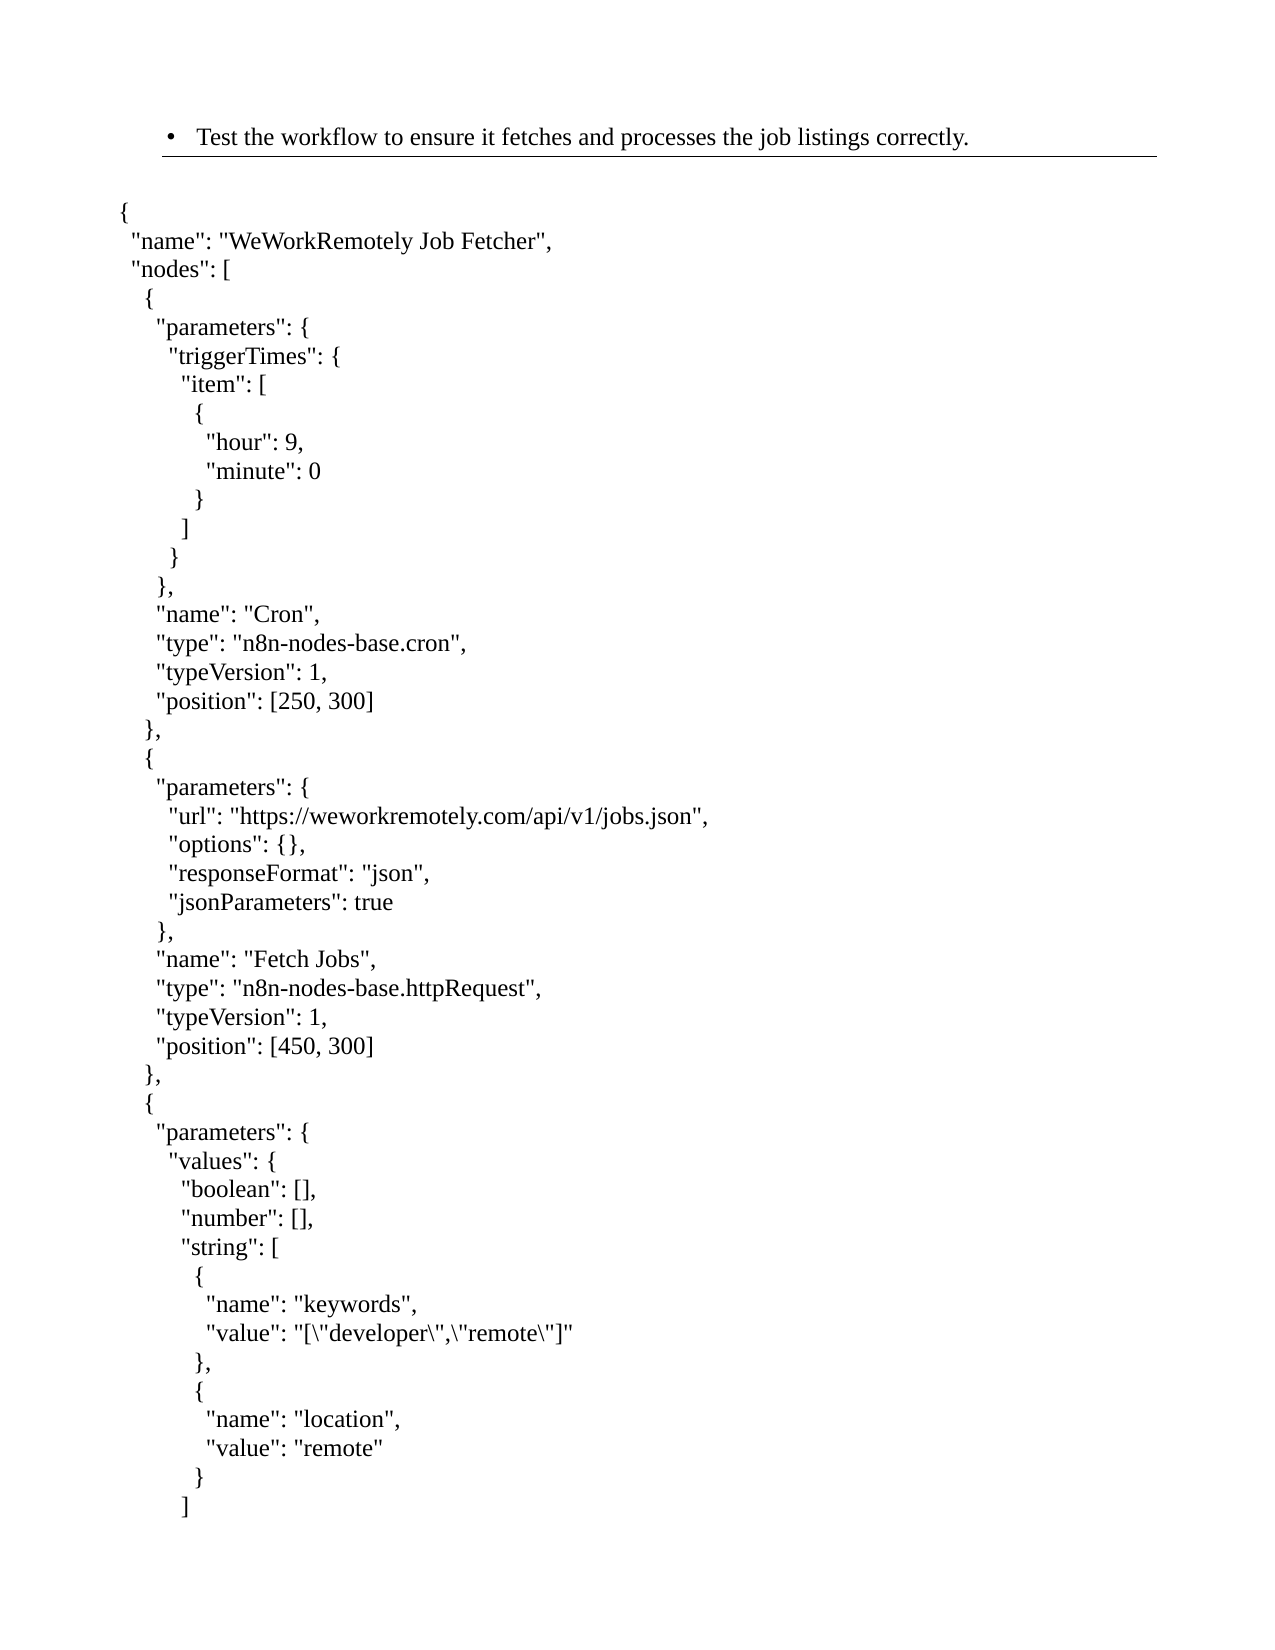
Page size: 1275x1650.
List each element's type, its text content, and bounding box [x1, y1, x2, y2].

text "jsonParameters": true [118, 887, 1157, 916]
text "values": { [118, 1146, 1157, 1174]
text "type": "n8n-nodes-base.cron", [118, 628, 1157, 657]
text "name": "Cron", [118, 599, 1157, 628]
text { [118, 197, 1157, 226]
text "typeVersion": 1, [118, 657, 1157, 686]
text } [118, 1462, 1157, 1491]
text "nodes": [ [118, 254, 1157, 283]
text "position": [250, 300] [118, 686, 1157, 714]
text "triggerTimes": { [118, 341, 1157, 369]
text "name": "keywords", [118, 1289, 1157, 1318]
text { [118, 1376, 1157, 1404]
text "parameters": { [118, 772, 1157, 801]
text { [118, 1261, 1157, 1289]
text "value": "remote" [118, 1433, 1157, 1462]
text "parameters": { [118, 1117, 1157, 1146]
text "url": "https://weworkremotely.com/api/v1/jobs.json", [118, 801, 1157, 829]
text "name": "location", [118, 1404, 1157, 1433]
text { [118, 398, 1157, 427]
text "item": [ [118, 369, 1157, 398]
text "name": "Fetch Jobs", [118, 944, 1157, 973]
text }, [118, 1347, 1157, 1376]
text ] [118, 513, 1157, 542]
text "type": "n8n-nodes-base.httpRequest", [118, 973, 1157, 1002]
text "typeVersion": 1, [118, 1002, 1157, 1031]
text { [118, 1088, 1157, 1117]
text "parameters": { [118, 312, 1157, 341]
text { [118, 283, 1157, 312]
text }, [118, 916, 1157, 944]
text "number": [], [118, 1203, 1157, 1232]
text "name": "WeWorkRemotely Job Fetcher", [118, 226, 1157, 254]
text "value": "[\"developer\",\"remote\"]" [118, 1318, 1157, 1347]
text "hour": 9, [118, 427, 1157, 456]
text "boolean": [], [118, 1174, 1157, 1203]
text } [118, 542, 1157, 571]
text }, [118, 714, 1157, 743]
text { [118, 743, 1157, 772]
text "options": {}, [118, 829, 1157, 858]
text } [118, 484, 1157, 513]
text "position": [450, 300] [118, 1031, 1157, 1059]
list Test the workflow to ensure it fetches and processes the job listings correctly. [162, 118, 1157, 156]
text }, [118, 571, 1157, 599]
text }, [118, 1059, 1157, 1088]
text ] [118, 1491, 1157, 1519]
text "minute": 0 [118, 456, 1157, 484]
text "string": [ [118, 1232, 1157, 1261]
text "responseFormat": "json", [118, 858, 1157, 887]
